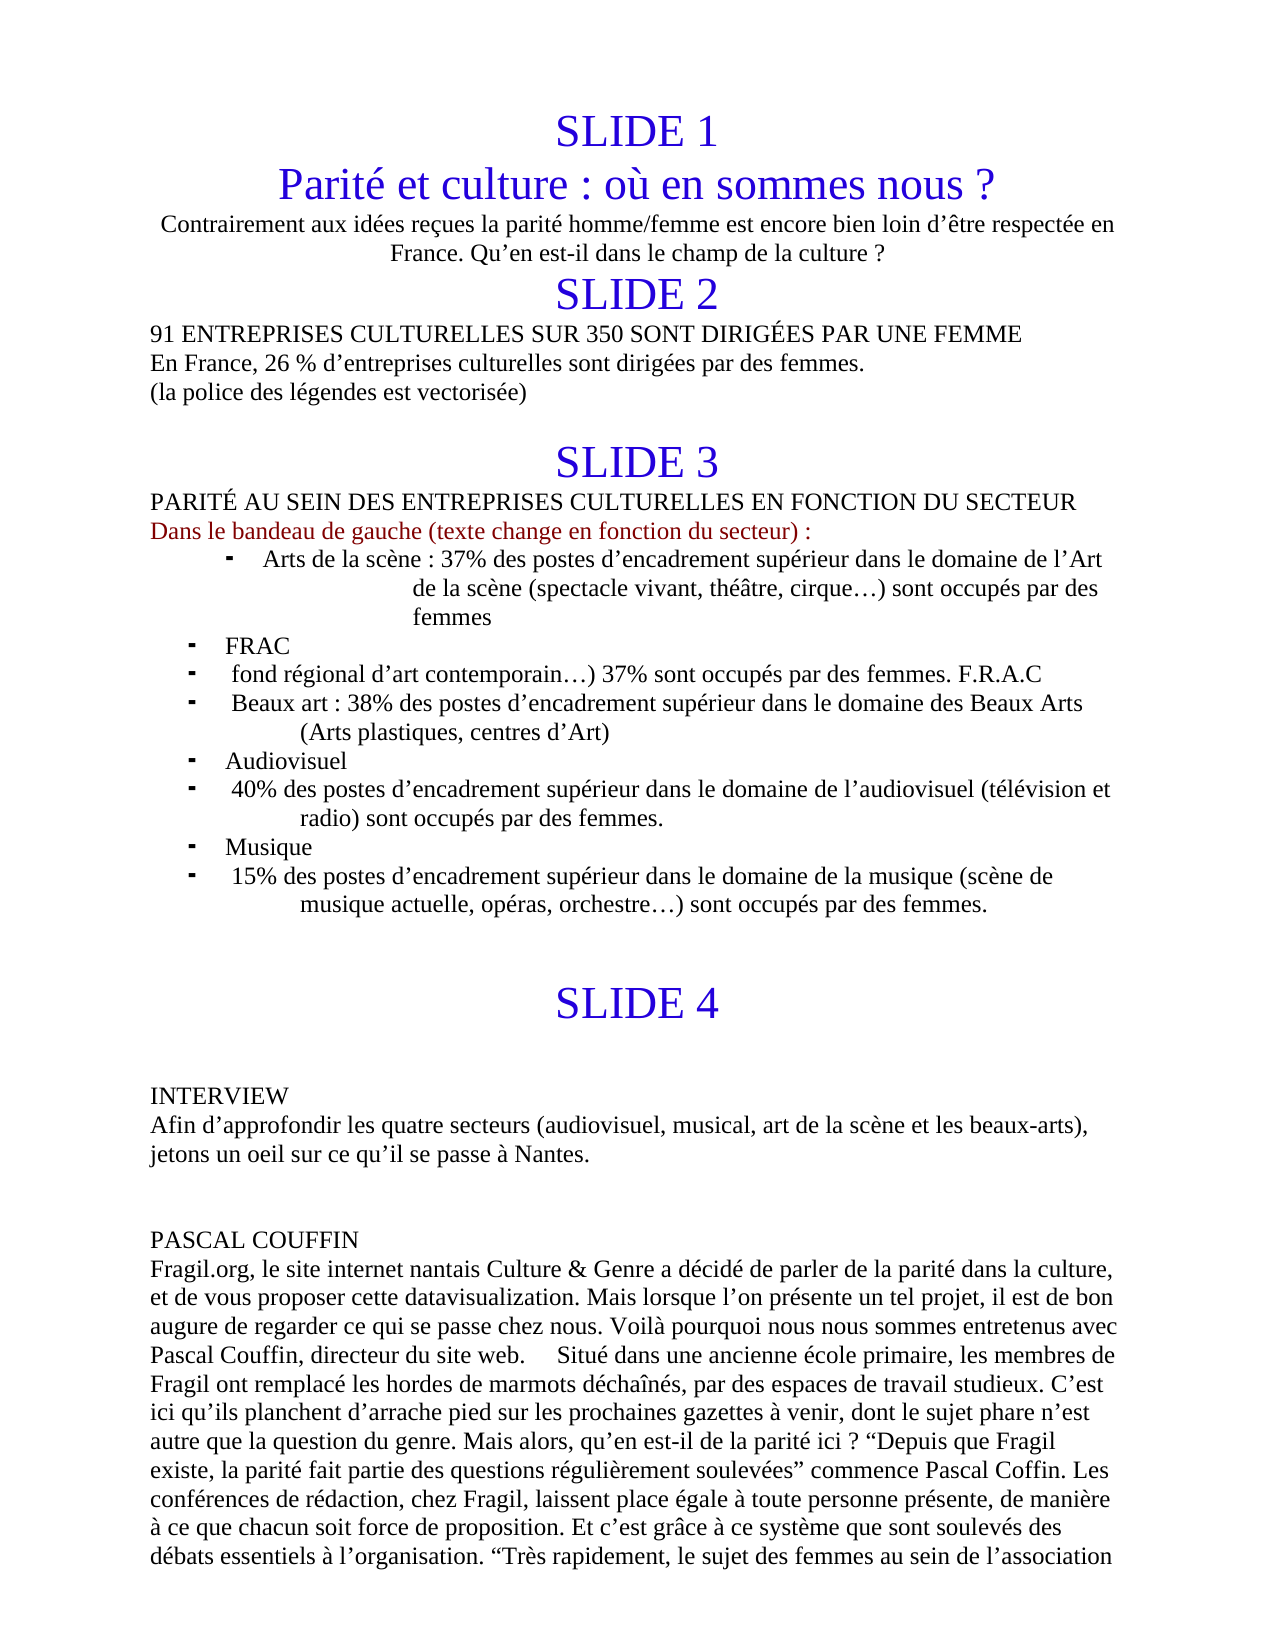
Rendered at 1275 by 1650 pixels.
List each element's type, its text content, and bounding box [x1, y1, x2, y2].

list 40% des postes d’encadrement supérieur dans le domaine de l’audiovisuel (télévision et radio) sont occupés par des femmes. [187, 774, 1125, 832]
text En France, 26 % d’entreprises culturelles sont dirigées par des femmes. [150, 348, 1125, 377]
text SLIDE 3 [150, 434, 1125, 487]
list FRAC [187, 631, 1125, 659]
list fond régional d’art contemporain…) 37% sont occupés par des femmes. F.R.A.C [187, 659, 1125, 688]
text (la police des légendes est vectorisée) [150, 377, 1125, 406]
text Fragil.org, le site internet nantais Culture & Genre a décidé de parler de la parité dans la culture, et de vous proposer cette datavisualization. Mais lorsque l’on présente un tel projet, il est de bon augure de regarder ce qui se passe chez nous. Voilà pourquoi nous nous sommes entretenus avec Pascal Couffin, directeur du site web. Situé dans une ancienne école primaire, les membres de Fragil ont remplacé les hordes de marmots déchaînés, par des espaces de travail studieux. C’est ici qu’ils planchent d’arrache pied sur les prochaines gazettes à venir, dont le sujet phare n’est autre que la question du genre. Mais alors, qu’en est-il de la parité ici ? “Depuis que Fragil existe, la parité fait partie des questions régulièrement soulevées” commence Pascal Coffin. Les conférences de rédaction, chez Fragil, laissent place égale à toute personne présente, de manière à ce que chacun soit force de proposition. Et c’est grâce à ce système que sont soulevés des débats essentiels à l’organisation. “Très rapidement, le sujet des femmes au sein de l’association [150, 1254, 1125, 1570]
list Arts de la scène : 37% des postes d’encadrement supérieur dans le domaine de l’Art de la scène (spectacle vivant, théâtre, cirque…) sont occupés par des femmes [225, 544, 1125, 631]
text SLIDE 1 Parité et culture : où en sommes nous ? [150, 104, 1125, 209]
text SLIDE 4 [150, 976, 1125, 1028]
text 91 ENTREPRISES CULTURELLES SUR 350 SONT DIRIGÉES PAR UNE FEMME [150, 319, 1125, 348]
text PASCAL COUFFIN [150, 1225, 1125, 1254]
text PARITÉ AU SEIN DES ENTREPRISES CULTURELLES EN FONCTION DU SECTEUR [150, 487, 1125, 516]
text SLIDE 2 [150, 267, 1125, 319]
list 15% des postes d’encadrement supérieur dans le domaine de la musique (scène de musique actuelle, opéras, orchestre…) sont occupés par des femmes. [187, 861, 1125, 918]
text Afin d’approfondir les quatre secteurs (audiovisuel, musical, art de la scène et les beaux-arts), jetons un oeil sur ce qu’il se passe à Nantes. [150, 1110, 1125, 1167]
text Dans le bandeau de gauche (texte change en fonction du secteur) : [150, 516, 1125, 544]
list Beaux art : 38% des postes d’encadrement supérieur dans le domaine des Beaux Arts (Arts plastiques, centres d’Art) [187, 688, 1125, 746]
text INTERVIEW [150, 1081, 1125, 1110]
text Contrairement aux idées reçues la parité homme/femme est encore bien loin d’être respectée en France. Qu’en est-il dans le champ de la culture ? [150, 209, 1125, 267]
list Musique [187, 832, 1125, 861]
list Audiovisuel [187, 746, 1125, 774]
